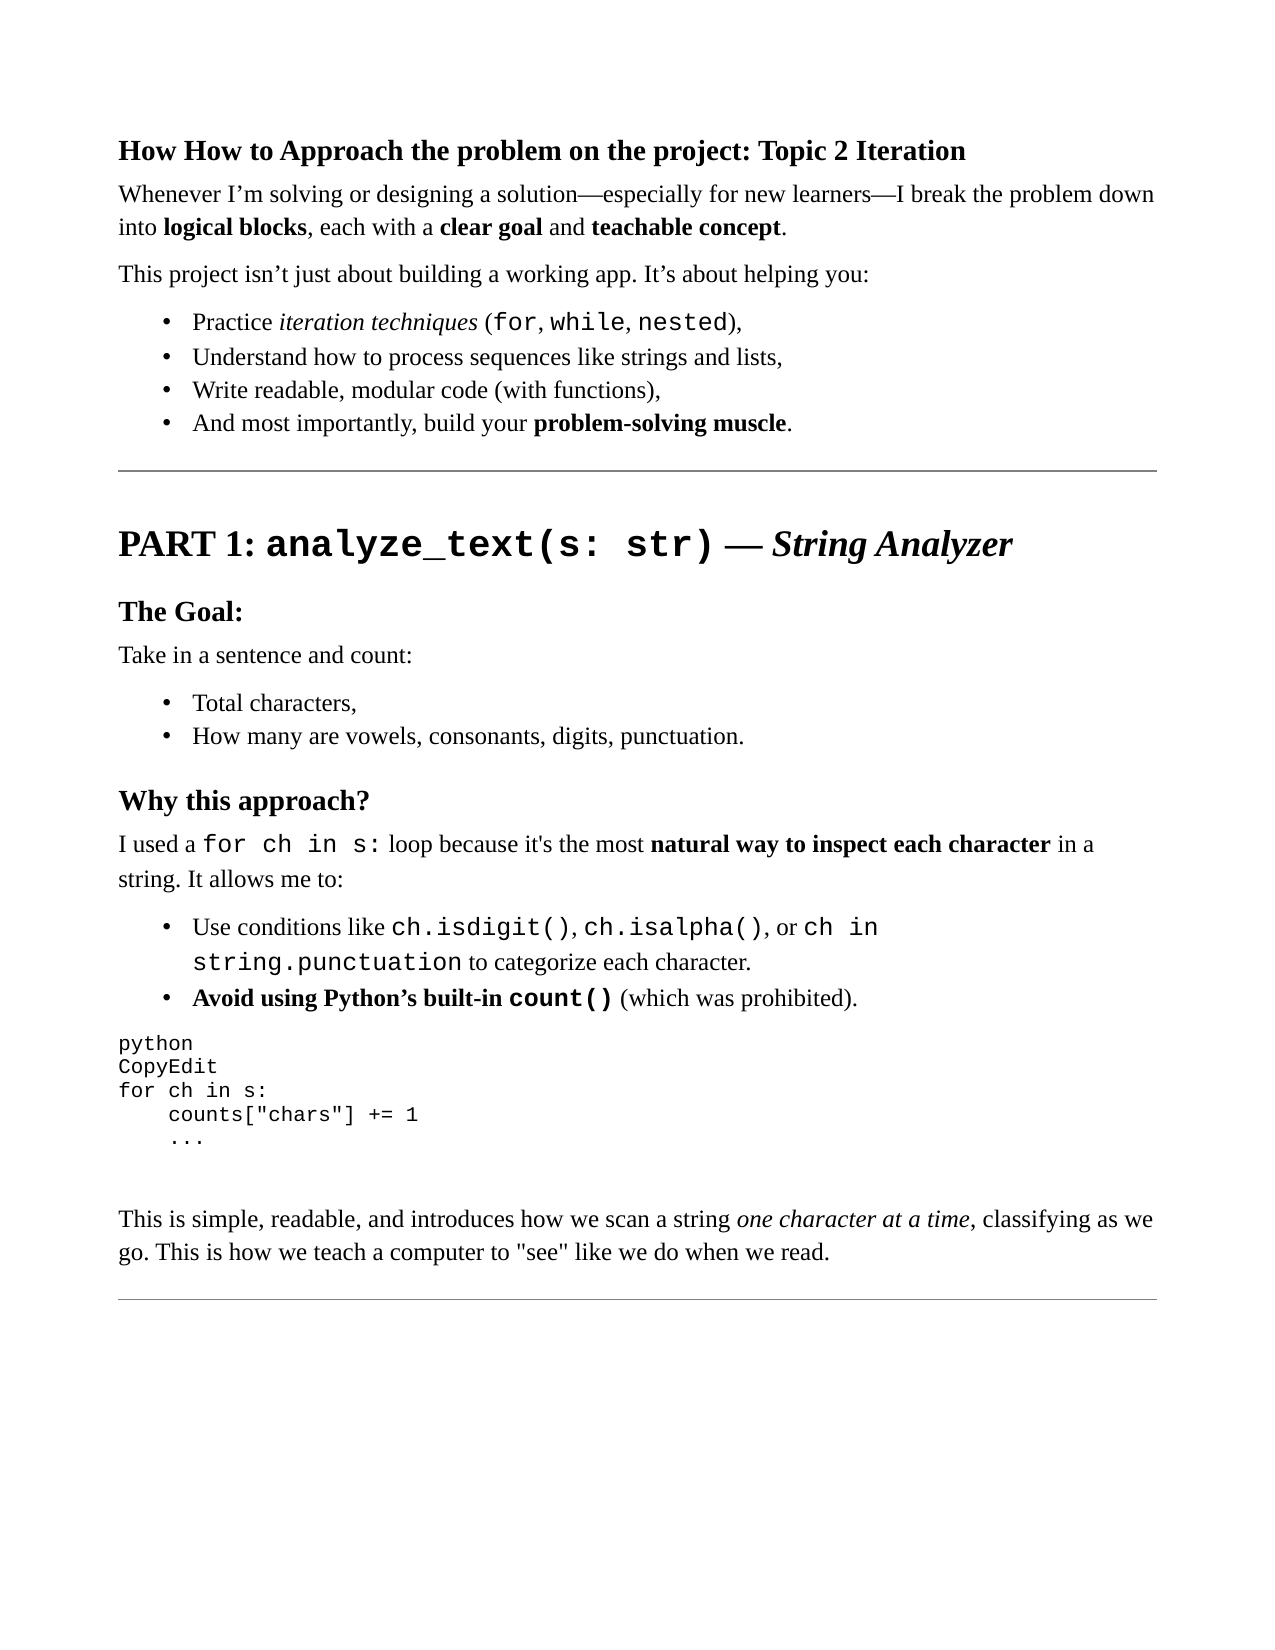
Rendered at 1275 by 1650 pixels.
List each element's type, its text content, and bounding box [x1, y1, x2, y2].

text for ch in s: [118, 1080, 1157, 1103]
text CopyEdit [118, 1056, 1157, 1080]
text Take in a sentence and count: [118, 641, 1157, 669]
text ... [118, 1127, 1157, 1151]
subtitle PART 1: analyze_text(s: str) — String Analyzer [118, 521, 1157, 567]
subtitle How How to Approach the problem on the project: Topic 2 Iteration [118, 133, 1157, 166]
text counts["chars"] += 1 [118, 1103, 1157, 1127]
text This project isn’t just about building a working app. It’s about helping you: [118, 259, 1157, 288]
text python [118, 1033, 1157, 1056]
list Total characters, [162, 688, 1157, 717]
text I used a for ch in s: loop because it's the most natural way to inspect each character in a string. It allows me to: [118, 829, 1157, 893]
list And most importantly, build your problem-solving muscle. [162, 408, 1157, 437]
subtitle Why this approach? [118, 783, 1157, 817]
text Whenever I’m solving or designing a solution—especially for new learners—I break the problem down into logical blocks, each with a clear goal and teachable concept. [118, 179, 1157, 241]
list Avoid using Python’s built-in count() (which was prohibited). [162, 983, 1157, 1013]
text This is simple, readable, and introduces how we scan a string one character at a time, classifying as we go. This is how we teach a computer to "see" like we do when we read. [118, 1204, 1157, 1266]
list How many are vowels, consonants, digits, punctuation. [162, 721, 1157, 750]
subtitle The Goal: [118, 594, 1157, 628]
list Practice iteration techniques (for, while, nested), [162, 307, 1157, 338]
list Use conditions like ch.isdigit(), ch.isalpha(), or ch in string.punctuation to categorize each character. [162, 912, 1157, 978]
list Understand how to process sequences like strings and lists, [162, 342, 1157, 371]
list Write readable, modular code (with functions), [162, 375, 1157, 404]
